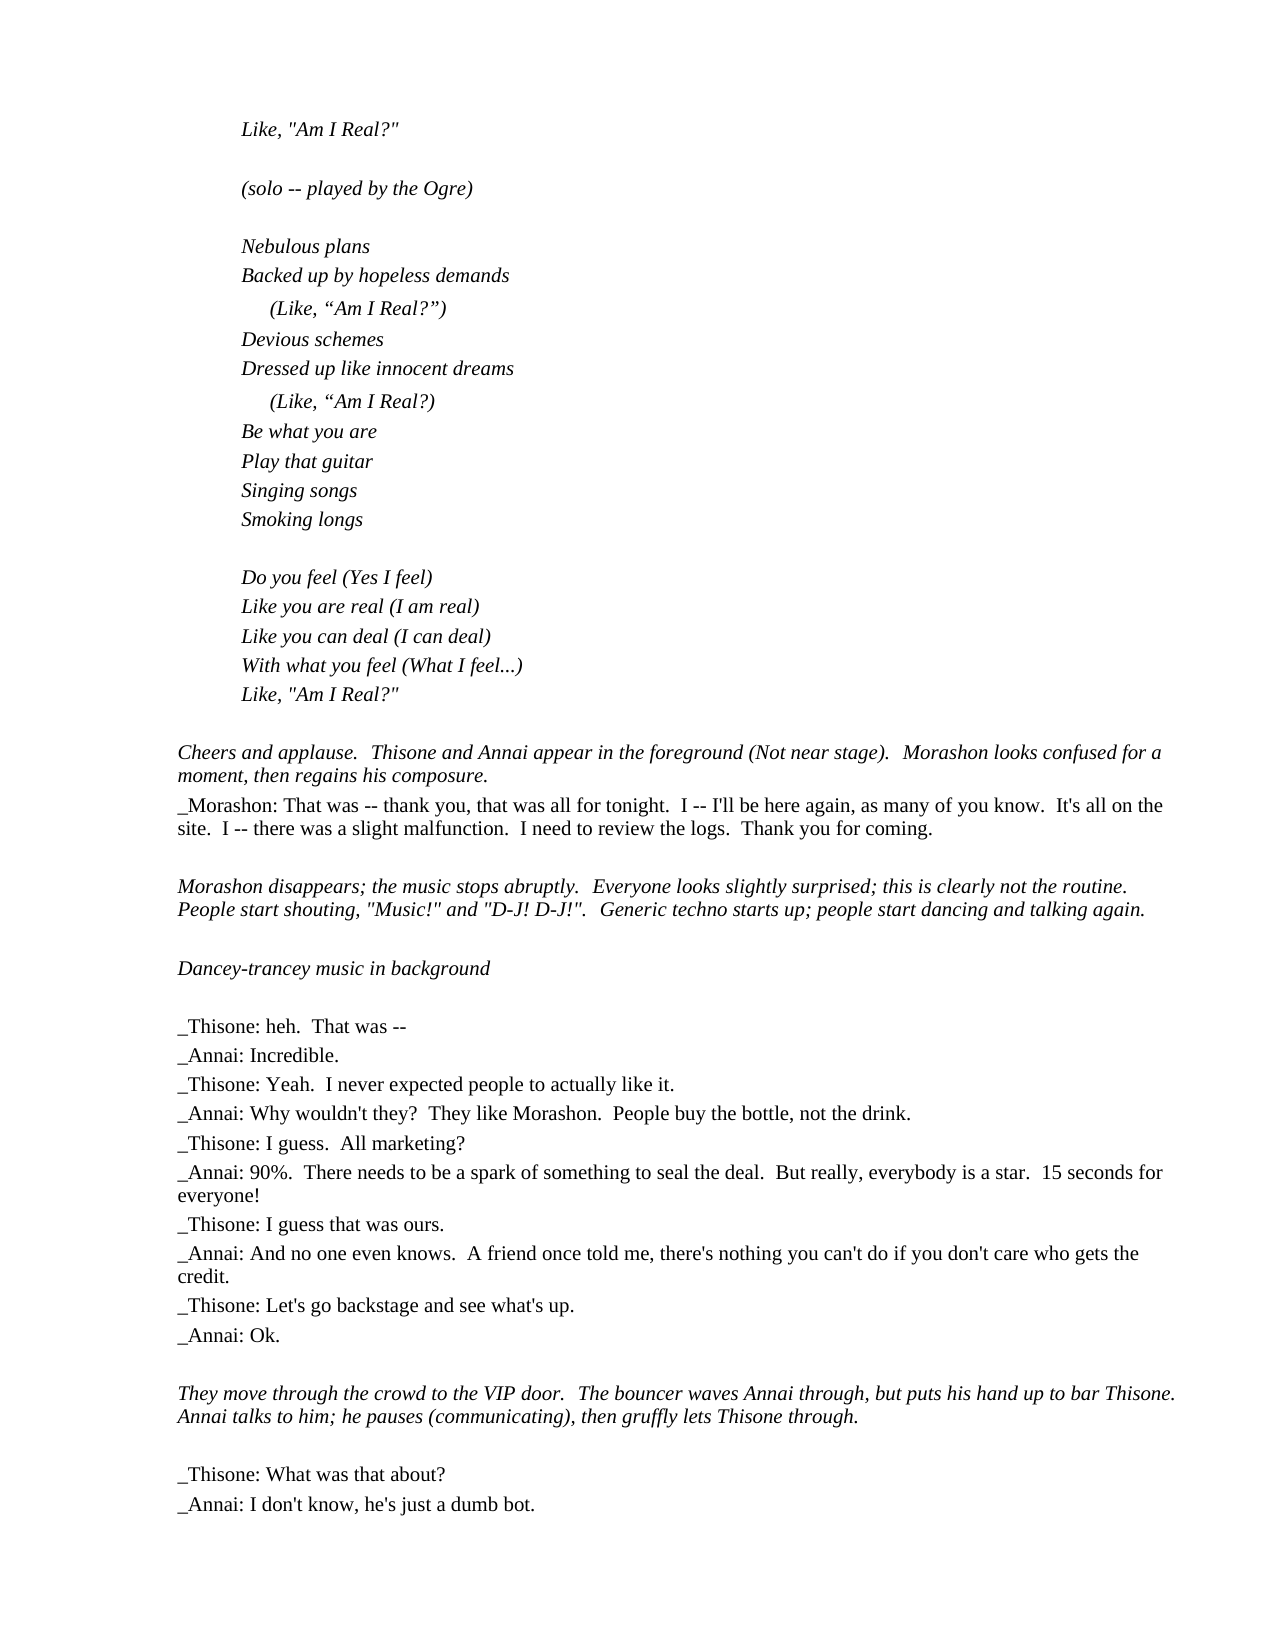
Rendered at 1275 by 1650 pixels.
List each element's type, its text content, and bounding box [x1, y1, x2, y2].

text Like you can deal (I can deal) [241, 624, 1186, 648]
text _Annai: 90%. There needs to be a spark of something to seal the deal. But really, everybody is a star. 15 seconds for everyone! [261, 1161, 1186, 1207]
text _Thisone: What was that about? [446, 1463, 1186, 1486]
text _Annai: I don't know, he's just a dumb bot. [177, 1492, 1186, 1516]
text Singing songs [359, 479, 1186, 502]
text Be what you are [379, 420, 1186, 443]
text _Annai: And no one even knows. A friend once told me, there's nothing you can't do if you don't care who gets the credit. [230, 1242, 1186, 1288]
text _Annai: Ok. [177, 1323, 1186, 1347]
text _Morashon: That was -- thank you, that was all for tonight. I -- I'll be here again, as many of you know. It's all on the site. I -- there was a slight malfunction. I need to review the logs. Thank you for coming. [177, 793, 1186, 840]
text (Like, “Am I Real?”) [269, 293, 1186, 322]
text _Annai: Incredible. [339, 1044, 1186, 1067]
text _Thisone: heh. That was -- [406, 1015, 1186, 1038]
text Dancey-trancey music in background [492, 956, 1186, 979]
text With what you feel (What I feel...) [524, 654, 1186, 677]
text Do you feel (Yes I feel) [434, 566, 1186, 589]
text They move through the crowd to the VIP door. The bouncer waves Annai through, but puts his hand up to bar Thisone. Annai talks to him; he pauses (communicating), then gruffly lets Thisone through. [861, 1382, 1186, 1428]
text Dressed up like innocent dreams [516, 357, 1186, 380]
text Devious schemes [386, 328, 1186, 351]
text Nebulous plans [372, 235, 1186, 258]
text Like you are real (I am real) [481, 595, 1186, 618]
text Cheers and applause. Thisone and Annai appear in the foreground (Not near stage). Morashon looks confused for a moment, then regains his composure. [494, 741, 1186, 787]
text Smoking longs [365, 508, 1186, 531]
text _Thisone: Yeah. I never expected people to actually like it. [675, 1073, 1186, 1096]
text Like, "Am I Real?" [400, 118, 1186, 141]
text Like, "Am I Real?" [400, 683, 1186, 706]
text _Thisone: Let's go backstage and see what's up. [575, 1294, 1186, 1317]
text Backed up by hopeless demands [511, 264, 1186, 287]
text Play that guitar [241, 449, 1186, 473]
text (solo -- played by the Ogre) [475, 176, 1186, 199]
text _Thisone: I guess that was ours. [444, 1213, 1186, 1236]
text _Thisone: I guess. All marketing? [465, 1131, 1186, 1154]
text (Like, “Am I Real?) [269, 386, 1186, 414]
text _Annai: Why wouldn't they? They like Morashon. People buy the bottle, not the drink. [911, 1102, 1186, 1125]
